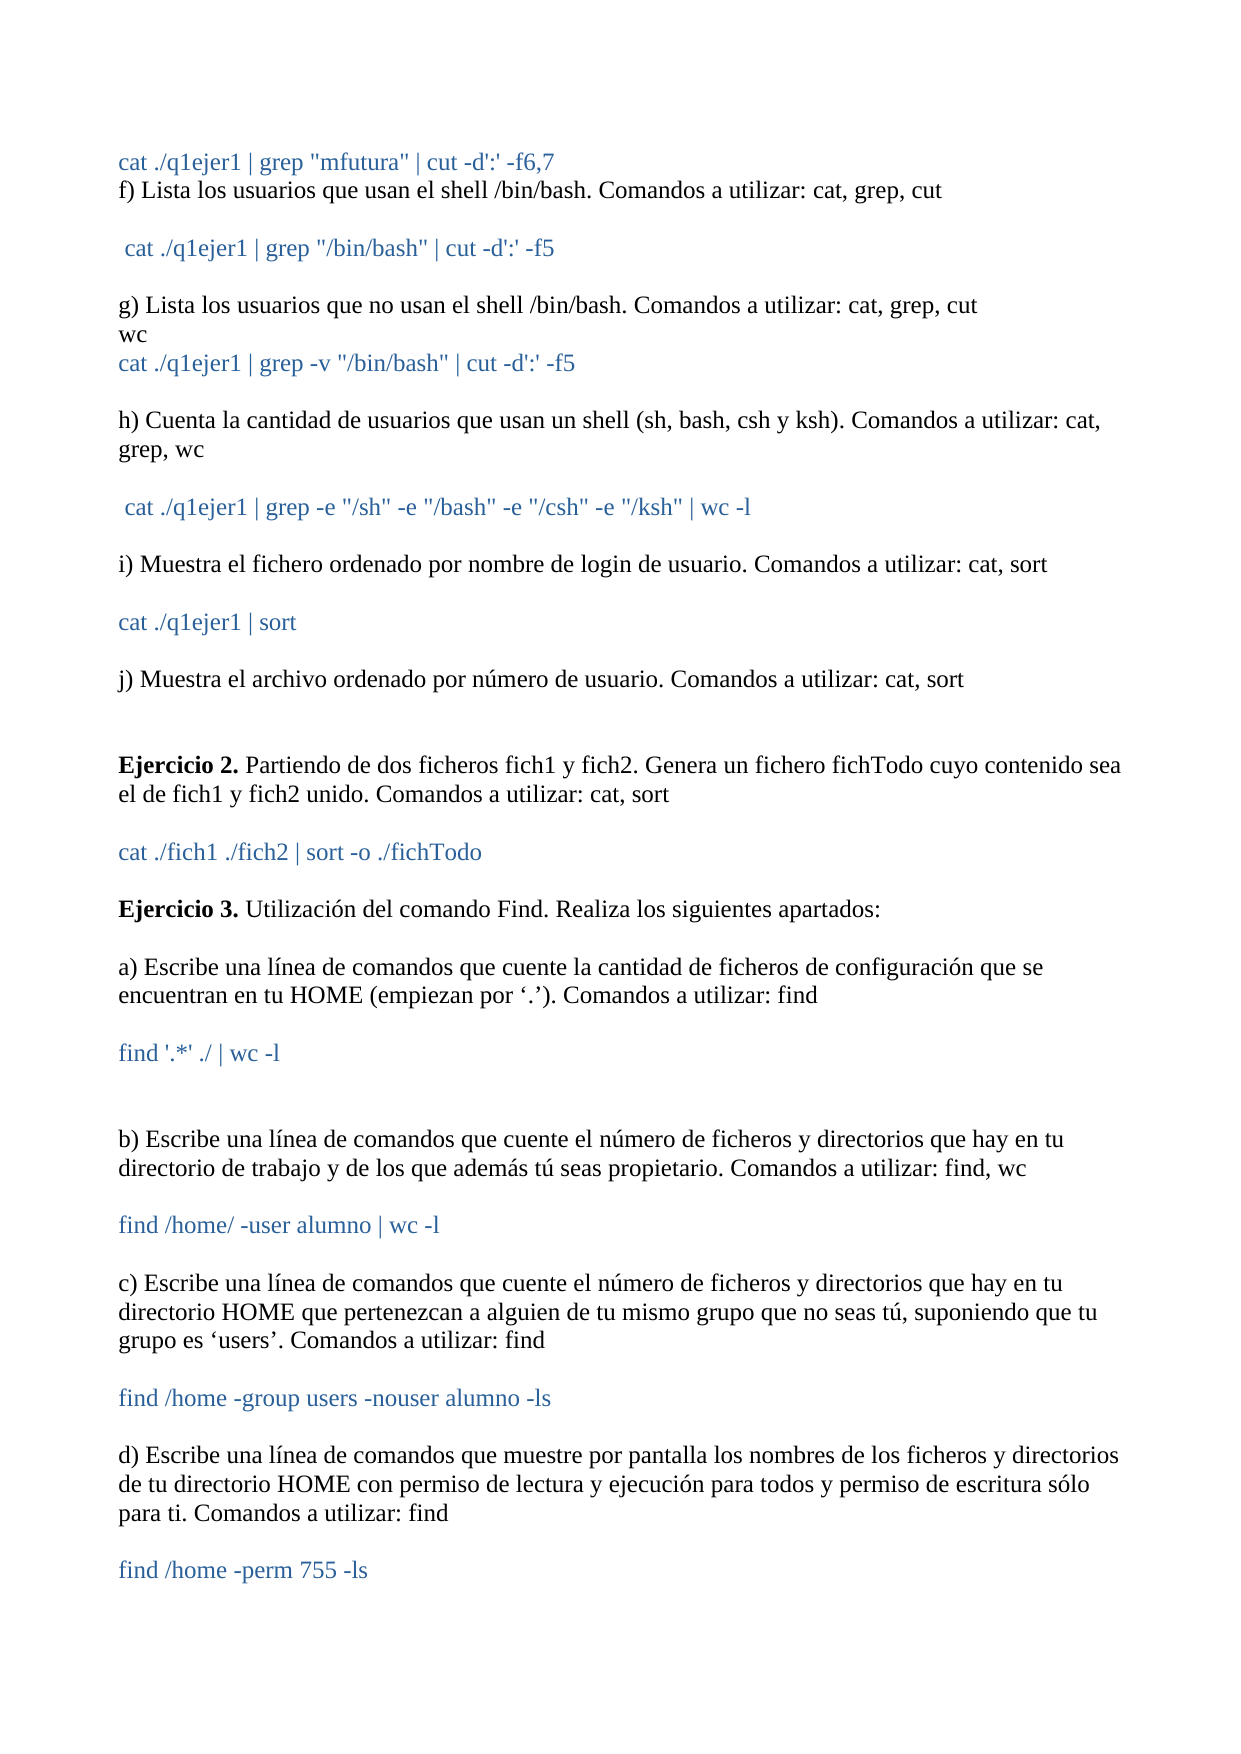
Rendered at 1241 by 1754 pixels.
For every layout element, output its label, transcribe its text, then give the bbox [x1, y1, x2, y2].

text d) Escribe una línea de comandos que muestre por pantalla los nombres de los ficheros y directorios de tu directorio HOME con permiso de lectura y ejecución para todos y permiso de escritura sólo para ti. Comandos a utilizar: find [118, 1441, 1122, 1527]
text cat ./q1ejer1 | sort [118, 607, 1122, 636]
text Ejercicio 3. Utilización del comando Find. Realiza los siguientes apartados: [118, 894, 1122, 923]
text i) Muestra el fichero ordenado por nombre de login de usuario. Comandos a utilizar: cat, sort [118, 549, 1122, 578]
text b) Escribe una línea de comandos que cuente el número de ficheros y directorios que hay en tu directorio de trabajo y de los que además tú seas propietario. Comandos a utilizar: find, wc [118, 1124, 1122, 1182]
text cat ./q1ejer1 | grep -v "/bin/bash" | cut -d':' -f5 [118, 348, 1122, 377]
text find '.*' ./ | wc -l [118, 1038, 1122, 1067]
text wc [118, 319, 1122, 348]
text cat ./fich1 ./fich2 | sort -o ./fichTodo [118, 837, 1122, 866]
text cat ./q1ejer1 | grep "mfutura" | cut -d':' -f6,7 [118, 147, 1122, 176]
text g) Lista los usuarios que no usan el shell /bin/bash. Comandos a utilizar: cat, grep, cut [118, 291, 1122, 319]
text find /home -perm 755 -ls [118, 1556, 1122, 1584]
text Ejercicio 2. Partiendo de dos ficheros fich1 y fich2. Genera un fichero fichTodo cuyo contenido sea el de fich1 y fich2 unido. Comandos a utilizar: cat, sort [118, 751, 1122, 808]
text cat ./q1ejer1 | grep "/bin/bash" | cut -d':' -f5 [118, 233, 1122, 262]
text cat ./q1ejer1 | grep -e "/sh" -e "/bash" -e "/csh" -e "/ksh" | wc -l [118, 492, 1122, 521]
text h) Cuenta la cantidad de usuarios que usan un shell (sh, bash, csh y ksh). Comandos a utilizar: cat, grep, wc [118, 406, 1122, 463]
text find /home -group users -nouser alumno -ls [118, 1383, 1122, 1412]
text c) Escribe una línea de comandos que cuente el número de ficheros y directorios que hay en tu directorio HOME que pertenezcan a alguien de tu mismo grupo que no seas tú, suponiendo que tu grupo es ‘users’. Comandos a utilizar: find [118, 1268, 1122, 1354]
text j) Muestra el archivo ordenado por número de usuario. Comandos a utilizar: cat, sort [118, 664, 1122, 693]
text f) Lista los usuarios que usan el shell /bin/bash. Comandos a utilizar: cat, grep, cut [118, 176, 1122, 204]
text a) Escribe una línea de comandos que cuente la cantidad de ficheros de configuración que se encuentran en tu HOME (empiezan por ‘.’). Comandos a utilizar: find [118, 952, 1122, 1009]
text find /home/ -user alumno | wc -l [118, 1211, 1122, 1239]
